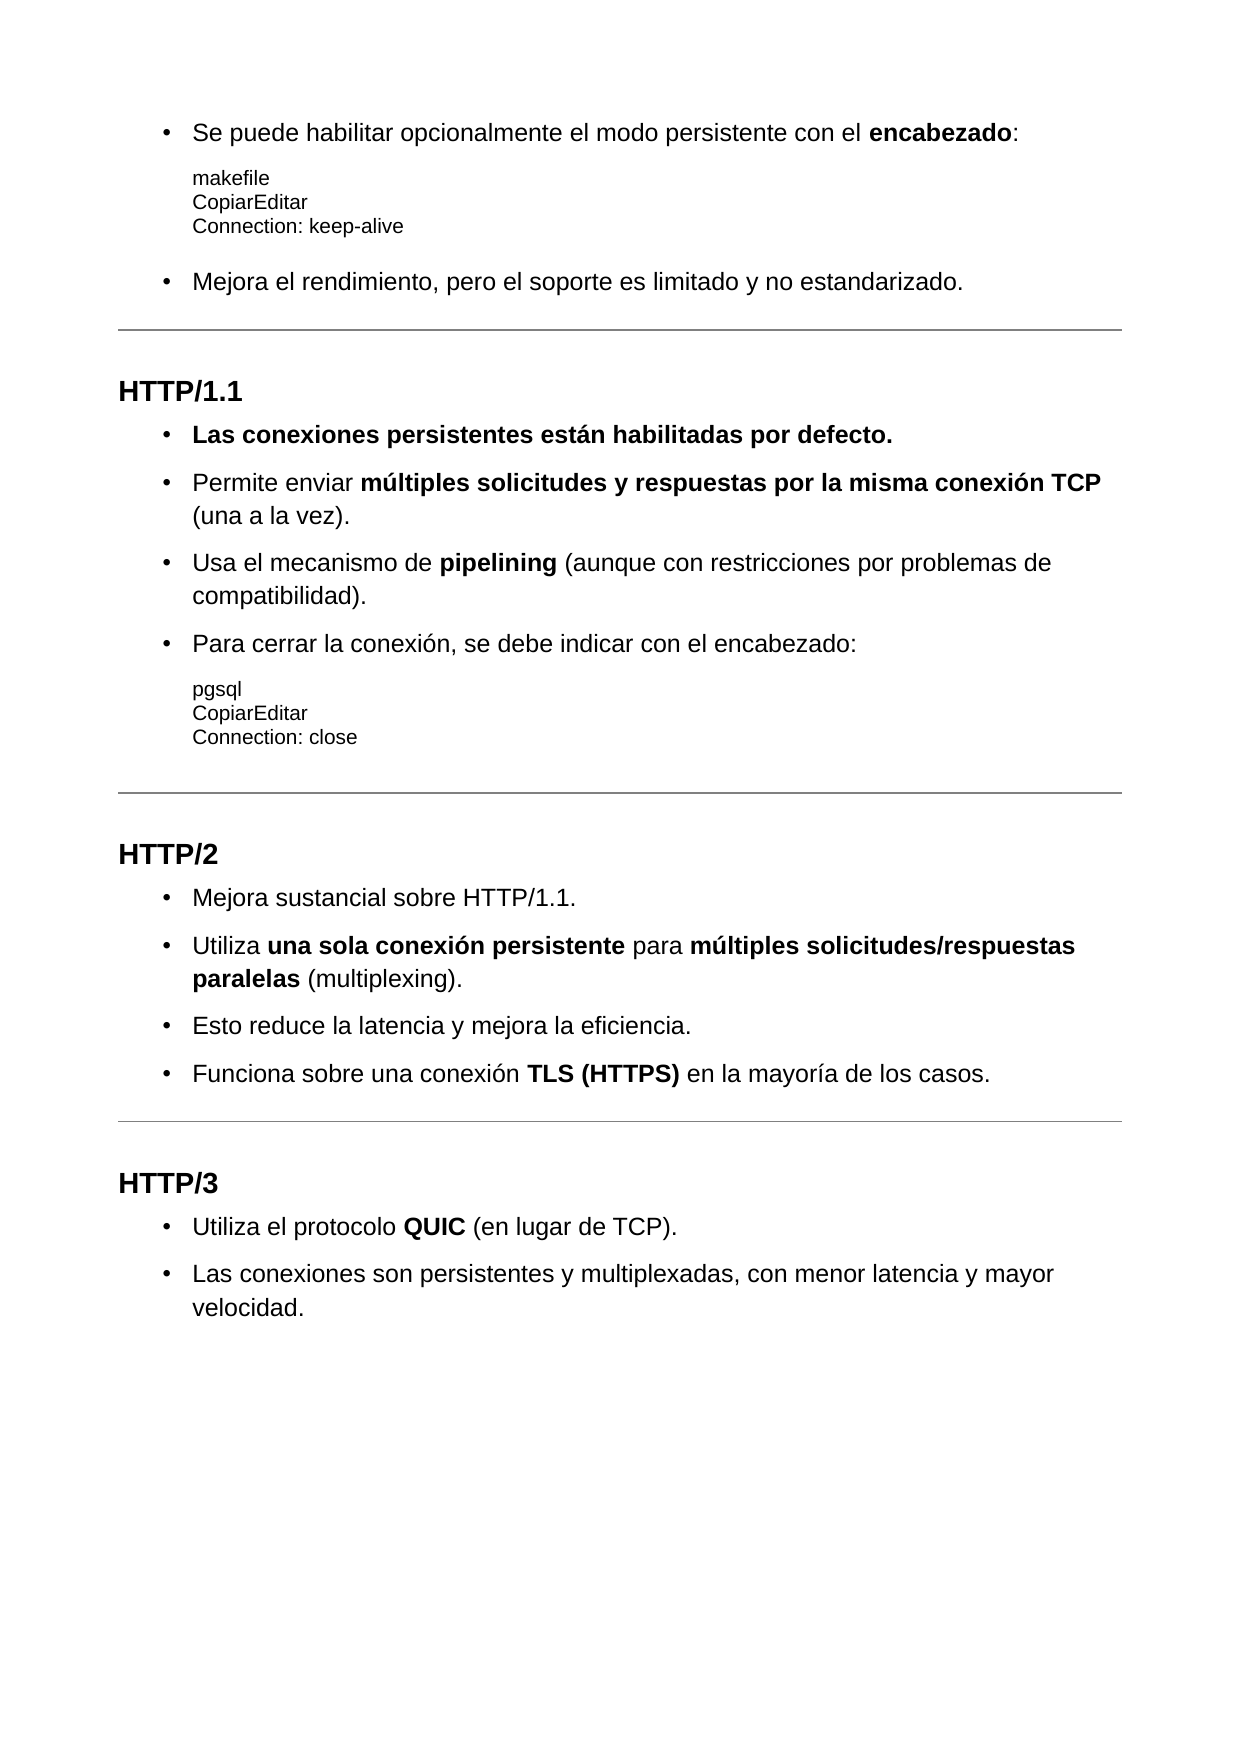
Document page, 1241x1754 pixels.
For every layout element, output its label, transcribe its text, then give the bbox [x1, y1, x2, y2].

subtitle HTTP/3 [118, 1166, 1122, 1199]
list Usa el mecanismo de pipelining (aunque con restricciones por problemas de compatibilidad). [162, 548, 1122, 610]
subtitle HTTP/1.1 [118, 374, 1122, 407]
list CopiarEditar [162, 190, 1122, 214]
list Connection: close [162, 724, 1122, 748]
list Las conexiones persistentes están habilitadas por defecto. [162, 420, 1122, 449]
list Se puede habilitar opcionalmente el modo persistente con el encabezado: [162, 118, 1122, 147]
list Utiliza el protocolo QUIC (en lugar de TCP). [162, 1212, 1122, 1241]
list Mejora el rendimiento, pero el soporte es limitado y no estandarizado. [162, 267, 1122, 296]
subtitle HTTP/2 [118, 837, 1122, 870]
list Las conexiones son persistentes y multiplexadas, con menor latencia y mayor velocidad. [162, 1259, 1122, 1321]
list pgsql [162, 677, 1122, 701]
list Connection: keep-alive [162, 214, 1122, 238]
list Funciona sobre una conexión TLS (HTTPS) en la mayoría de los casos. [162, 1059, 1122, 1088]
list Esto reduce la latencia y mejora la eficiencia. [162, 1011, 1122, 1040]
list makefile [162, 166, 1122, 190]
list Para cerrar la conexión, se debe indicar con el encabezado: [162, 629, 1122, 658]
list Utiliza una sola conexión persistente para múltiples solicitudes/respuestas paralelas (multiplexing). [162, 931, 1122, 992]
list CopiarEditar [162, 701, 1122, 724]
list Mejora sustancial sobre HTTP/1.1. [162, 883, 1122, 912]
list Permite enviar múltiples solicitudes y respuestas por la misma conexión TCP (una a la vez). [162, 467, 1122, 529]
